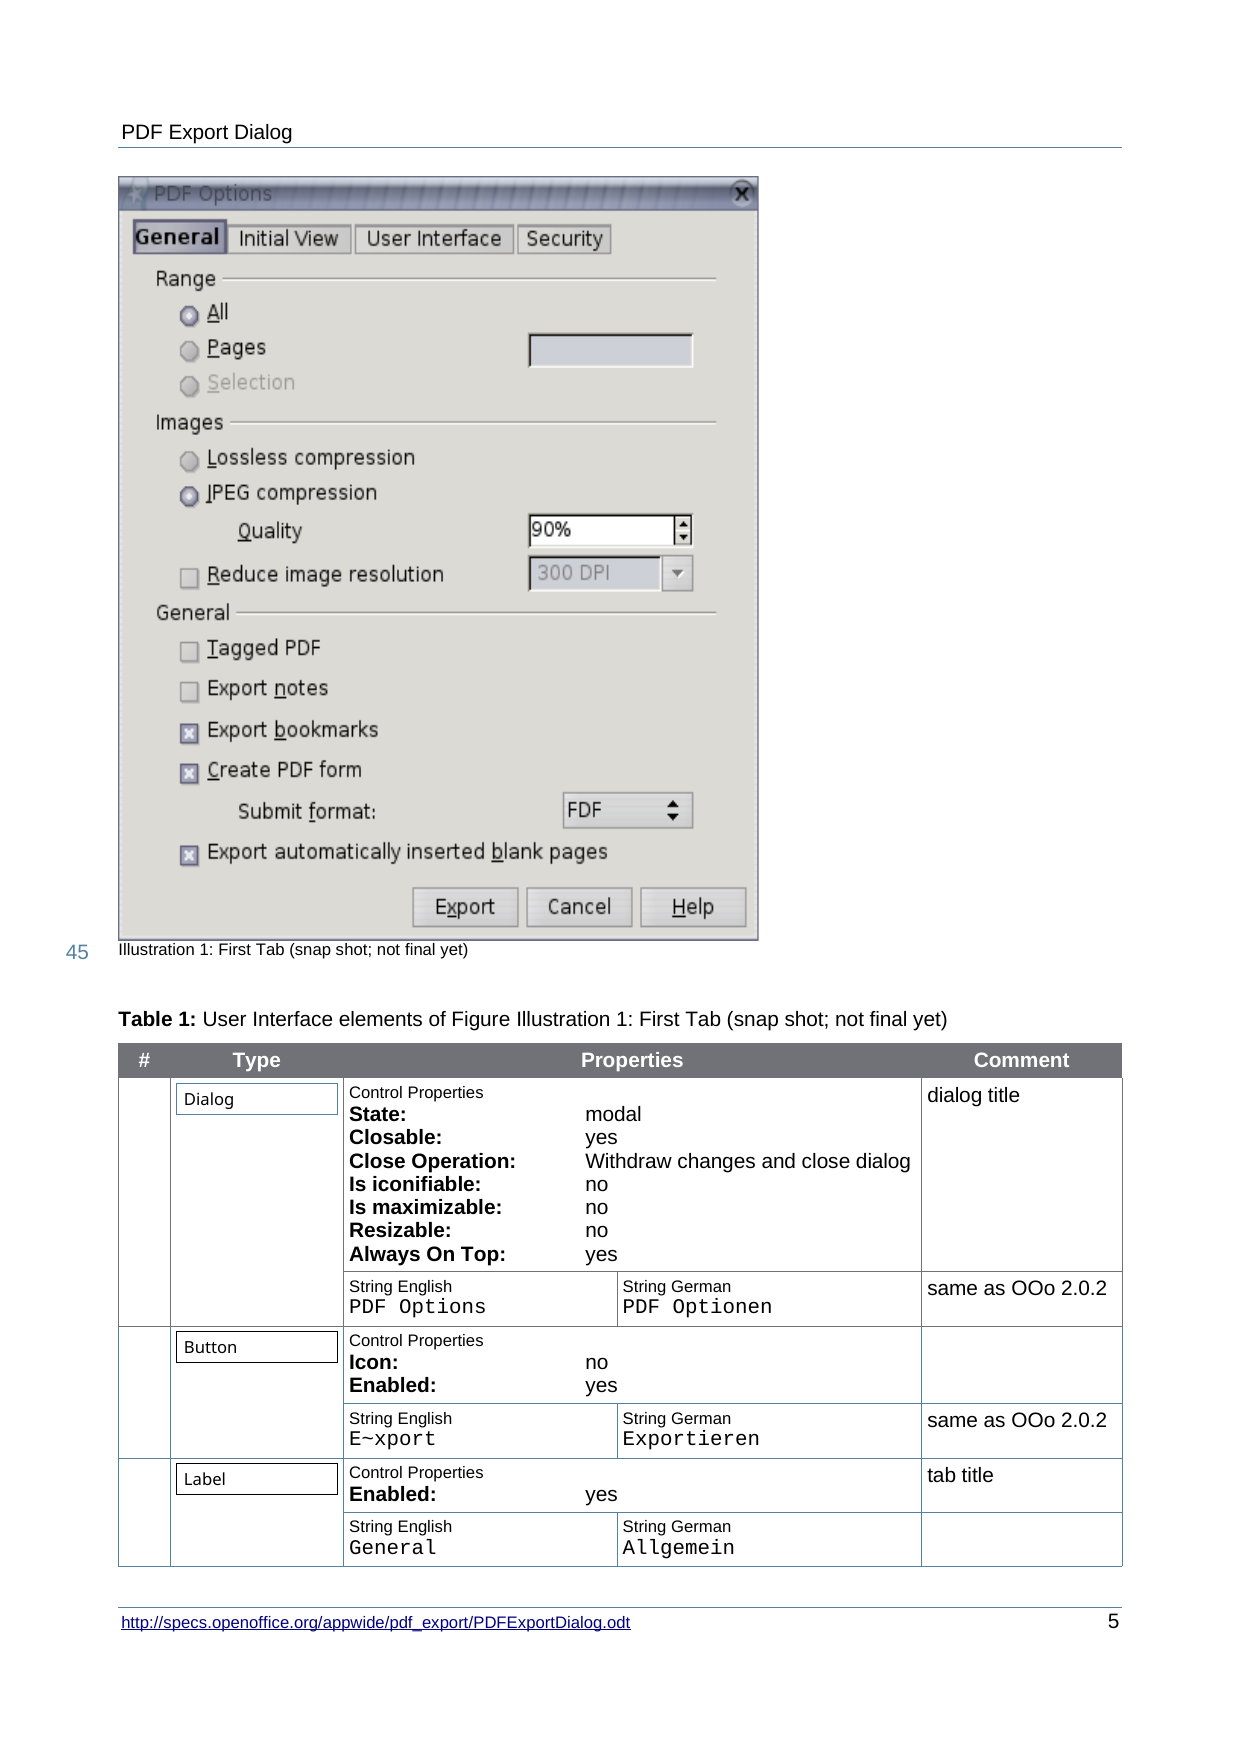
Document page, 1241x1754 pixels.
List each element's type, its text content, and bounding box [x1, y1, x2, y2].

table_header dialog title [922, 1078, 1122, 1271]
table_header Control Properties State: modal Closable: yes Close Operation: Withdraw changes and close dialog Is iconifiable: no Is maximizable: no Resizable: no Always On Top: yes [344, 1078, 921, 1271]
table_header tab title [922, 1459, 1122, 1512]
table_header Properties [343, 1043, 921, 1078]
table_header Control Properties Icon: no Enabled: yes [344, 1327, 921, 1403]
table_cell <#> [119, 1459, 170, 1566]
table_cell [922, 1513, 1122, 1566]
table_cell same as OOo 2.0.2 [922, 1272, 1122, 1326]
table_cell String German Exportieren [618, 1404, 921, 1458]
table_header Type [170, 1043, 343, 1078]
text Illustration 1: First Tab (snap shot; not final yet) [118, 941, 759, 959]
table_cell [171, 1078, 343, 1326]
table_cell String English E~xport [344, 1404, 617, 1458]
table_cell String German Allgemein [618, 1513, 921, 1566]
table_cell [171, 1459, 343, 1566]
table_cell [171, 1327, 343, 1458]
table_header Control Properties Enabled: yes [344, 1459, 921, 1512]
table_cell String English General [344, 1513, 617, 1566]
table_cell <#> [119, 1078, 170, 1326]
text Table 1: User Interface elements of Figure Illustration 1: First Tab (snap shot; not final yet) [118, 1007, 1122, 1031]
picture [118, 176, 759, 941]
table_cell String German PDF Optionen [618, 1272, 921, 1326]
table_cell same as OOo 2.0.2 [922, 1404, 1122, 1458]
table_header # [118, 1043, 170, 1078]
table_cell <#> [119, 1327, 170, 1458]
table_header Comment [921, 1043, 1122, 1078]
table_cell String English PDF Options [344, 1272, 617, 1326]
table_header [922, 1327, 1122, 1403]
